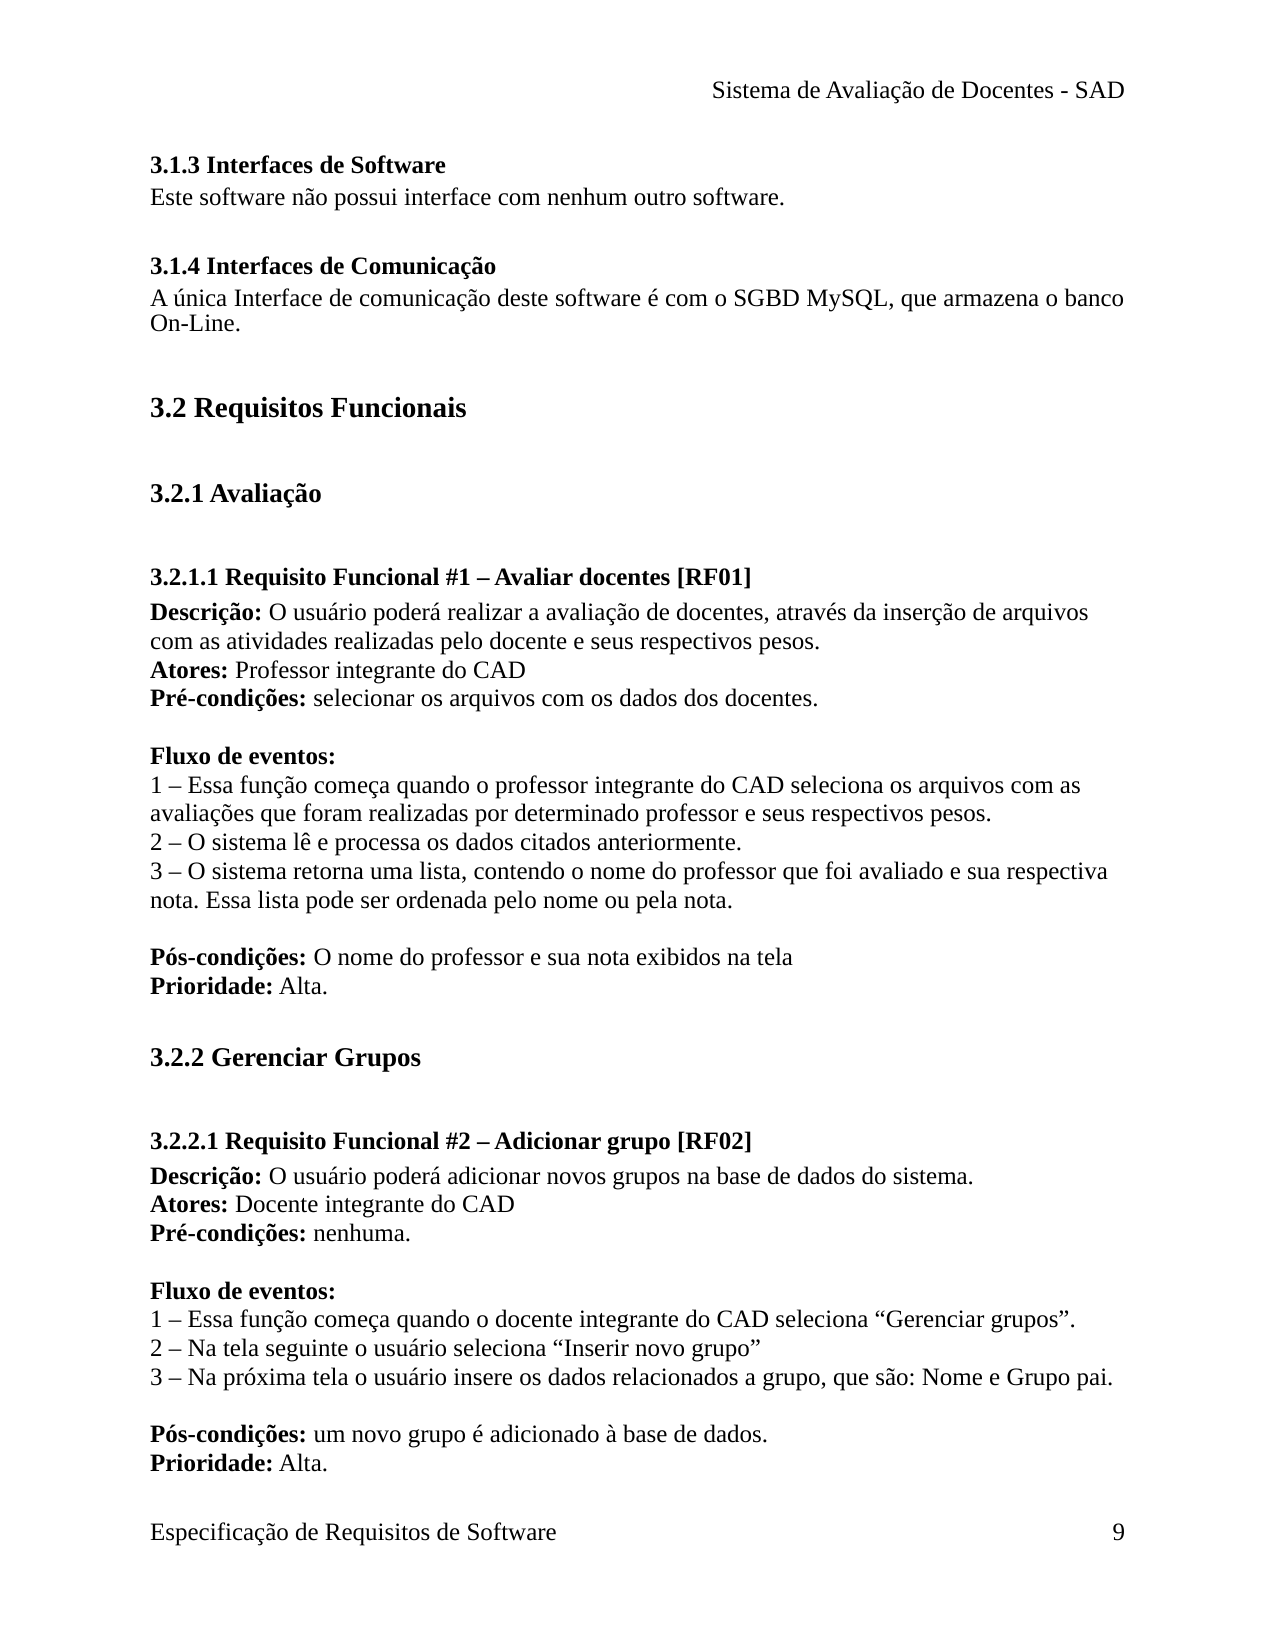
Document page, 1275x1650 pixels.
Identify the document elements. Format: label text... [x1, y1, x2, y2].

subtitle 3.1.4 Interfaces de Comunicação [150, 251, 1125, 280]
text Prioridade: Alta. [150, 971, 1125, 1000]
text Fluxo de eventos: [150, 741, 1125, 770]
subtitle 3.1.3 Interfaces de Software [150, 150, 1125, 179]
text Pós-condições: O nome do professor e sua nota exibidos na tela [150, 942, 1125, 971]
text 1 – Essa função começa quando o docente integrante do CAD seleciona “Gerenciar grupos”. [150, 1304, 1125, 1333]
text Pré-condições: selecionar os arquivos com os dados dos docentes. [150, 683, 1125, 712]
subtitle 3.2.1.1 Requisito Funcional #1 – Avaliar docentes [RF01] [150, 562, 1125, 591]
text 3 – O sistema retorna uma lista, contendo o nome do professor que foi avaliado e sua respectiva nota. Essa lista pode ser ordenada pelo nome ou pela nota. [150, 856, 1125, 913]
subtitle 3.2.1 Avaliação [150, 477, 1125, 508]
subtitle 3.2 Requisitos Funcionais [150, 390, 1125, 423]
text Atores: Docente integrante do CAD [150, 1189, 1125, 1218]
text 1 – Essa função começa quando o professor integrante do CAD seleciona os arquivos com as avaliações que foram realizadas por determinado professor e seus respectivos pesos. [150, 770, 1125, 827]
text Prioridade: Alta. [150, 1448, 1125, 1477]
text Descrição: O usuário poderá realizar a avaliação de docentes, através da inserção de arquivos com as atividades realizadas pelo docente e seus respectivos pesos. [150, 597, 1125, 655]
text Fluxo de eventos: [150, 1276, 1125, 1304]
text A única Interface de comunicação deste software é com o SGBD MySQL, que armazena o banco On-Line. [150, 286, 1125, 336]
text Pré-condições: nenhuma. [150, 1218, 1125, 1247]
text 2 – Na tela seguinte o usuário seleciona “Inserir novo grupo” [150, 1333, 1125, 1362]
text Atores: Professor integrante do CAD [150, 655, 1125, 683]
subtitle 3.2.2.1 Requisito Funcional #2 – Adicionar grupo [RF02] [150, 1126, 1125, 1154]
text 3 – Na próxima tela o usuário insere os dados relacionados a grupo, que são: Nome e Grupo pai. [150, 1362, 1125, 1391]
text 2 – O sistema lê e processa os dados citados anteriormente. [150, 827, 1125, 856]
text Este software não possui interface com nenhum outro software. [150, 185, 1125, 210]
text Pós-condições: um novo grupo é adicionado à base de dados. [150, 1419, 1125, 1448]
text Descrição: O usuário poderá adicionar novos grupos na base de dados do sistema. [150, 1161, 1125, 1189]
subtitle 3.2.2 Gerenciar Grupos [150, 1041, 1125, 1072]
